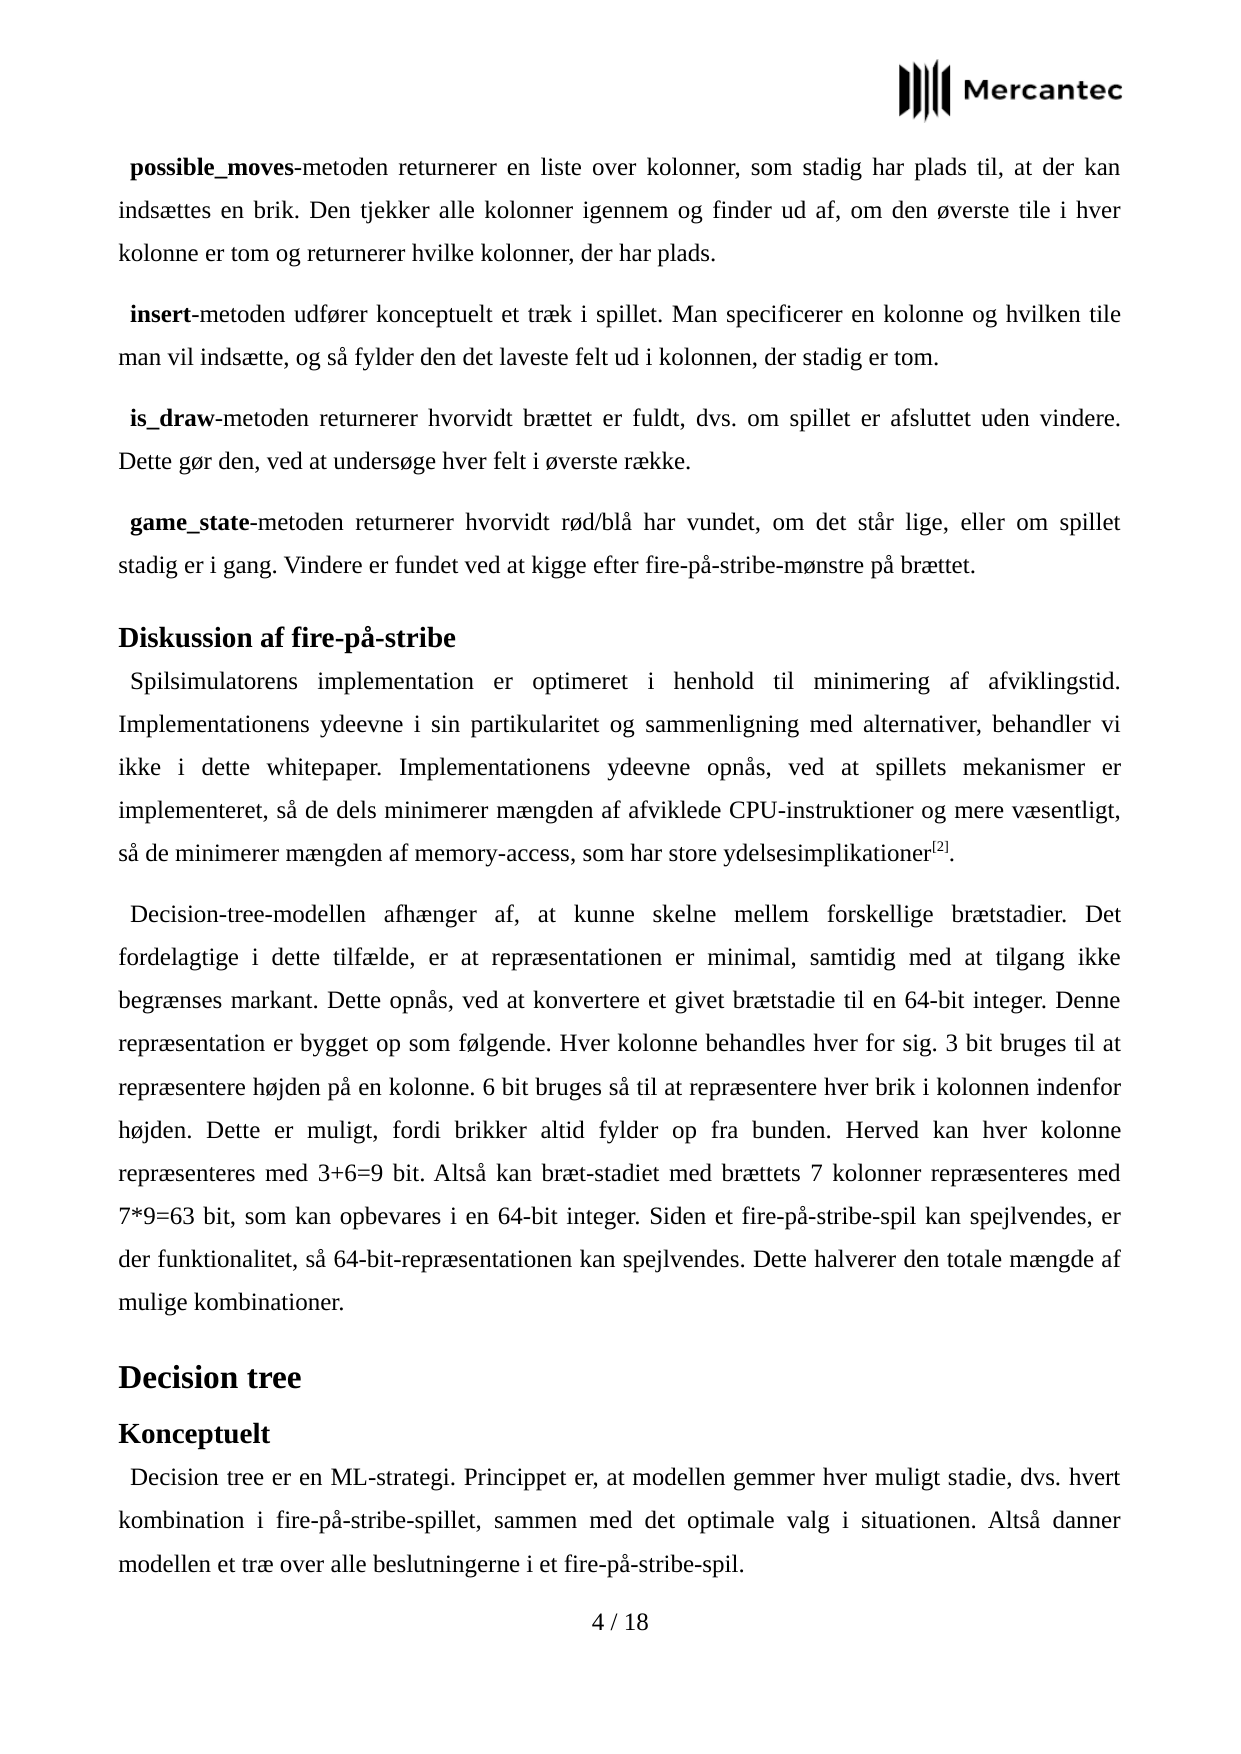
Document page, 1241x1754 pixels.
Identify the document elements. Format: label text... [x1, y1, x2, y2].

text possible_moves-metoden returnerer en liste over kolonner, som stadig har plads til, at der kan indsættes en brik. Den tjekker alle kolonner igennem og finder ud af, om den øverste tile i hver kolonne er tom og returnerer hvilke kolonner, der har plads. [118, 152, 1122, 267]
text game_state-metoden returnerer hvorvidt rød/blå har vundet, om det står lige, eller om spillet stadig er i gang. Vindere er fundet ved at kigge efter fire-på-stribe-mønstre på brættet. [118, 507, 1122, 579]
text Decision tree er en ML-strategi. Princippet er, at modellen gemmer hver muligt stadie, dvs. hvert kombination i fire-på-stribe-spillet, sammen med det optimale valg i situationen. Altså danner modellen et træ over alle beslutningerne i et fire-på-stribe-spil. [118, 1462, 1122, 1577]
text is_draw-metoden returnerer hvorvidt brættet er fuldt, dvs. om spillet er afsluttet uden vindere. Dette gør den, ved at undersøge hver felt i øverste række. [118, 403, 1122, 475]
text Spilsimulatorens implementation er optimeret i henhold til minimering af afviklingstid. Implementationens ydeevne i sin partikularitet og sammenligning med alternativer, behandler vi ikke i dette whitepaper. Implementationens ydeevne opnås, ved at spillets mekanismer er implementeret, så de dels minimerer mængden af afviklede CPU-instruktioner og mere væsentligt, så de minimerer mængden af memory-access, som har store ydelsesimplikationer[2]. [118, 666, 1122, 867]
subtitle Decision tree [118, 1357, 1122, 1395]
text Decision-tree-modellen afhænger af, at kunne skelne mellem forskellige brætstadier. Det fordelagtige i dette tilfælde, er at repræsentationen er minimal, samtidig med at tilgang ikke begrænses markant. Dette opnås, ved at konvertere et givet brætstadie til en 64-bit integer. Denne repræsentation er bygget op som følgende. Hver kolonne behandles hver for sig. 3 bit bruges til at repræsentere højden på en kolonne. 6 bit bruges så til at repræsentere hver brik i kolonnen indenfor højden. Dette er muligt, fordi brikker altid fylder op fra bunden. Herved kan hver kolonne repræsenteres med 3+6=9 bit. Altså kan bræt-stadiet med brættets 7 kolonner repræsenteres med 7*9=63 bit, som kan opbevares i en 64-bit integer. Siden et fire-på-stribe-spil kan spejlvendes, er der funktionalitet, så 64-bit-repræsentationen kan spejlvendes. Dette halverer den totale mængde af mulige kombinationer. [118, 899, 1122, 1316]
subtitle Konceptuelt [118, 1416, 1122, 1450]
text insert-metoden udfører konceptuelt et træk i spillet. Man specificerer en kolonne og hvilken tile man vil indsætte, og så fylder den det laveste felt ud i kolonnen, der stadig er tom. [118, 299, 1122, 371]
picture [899, 59, 1123, 123]
subtitle Diskussion af fire-på-stribe [118, 620, 1122, 653]
